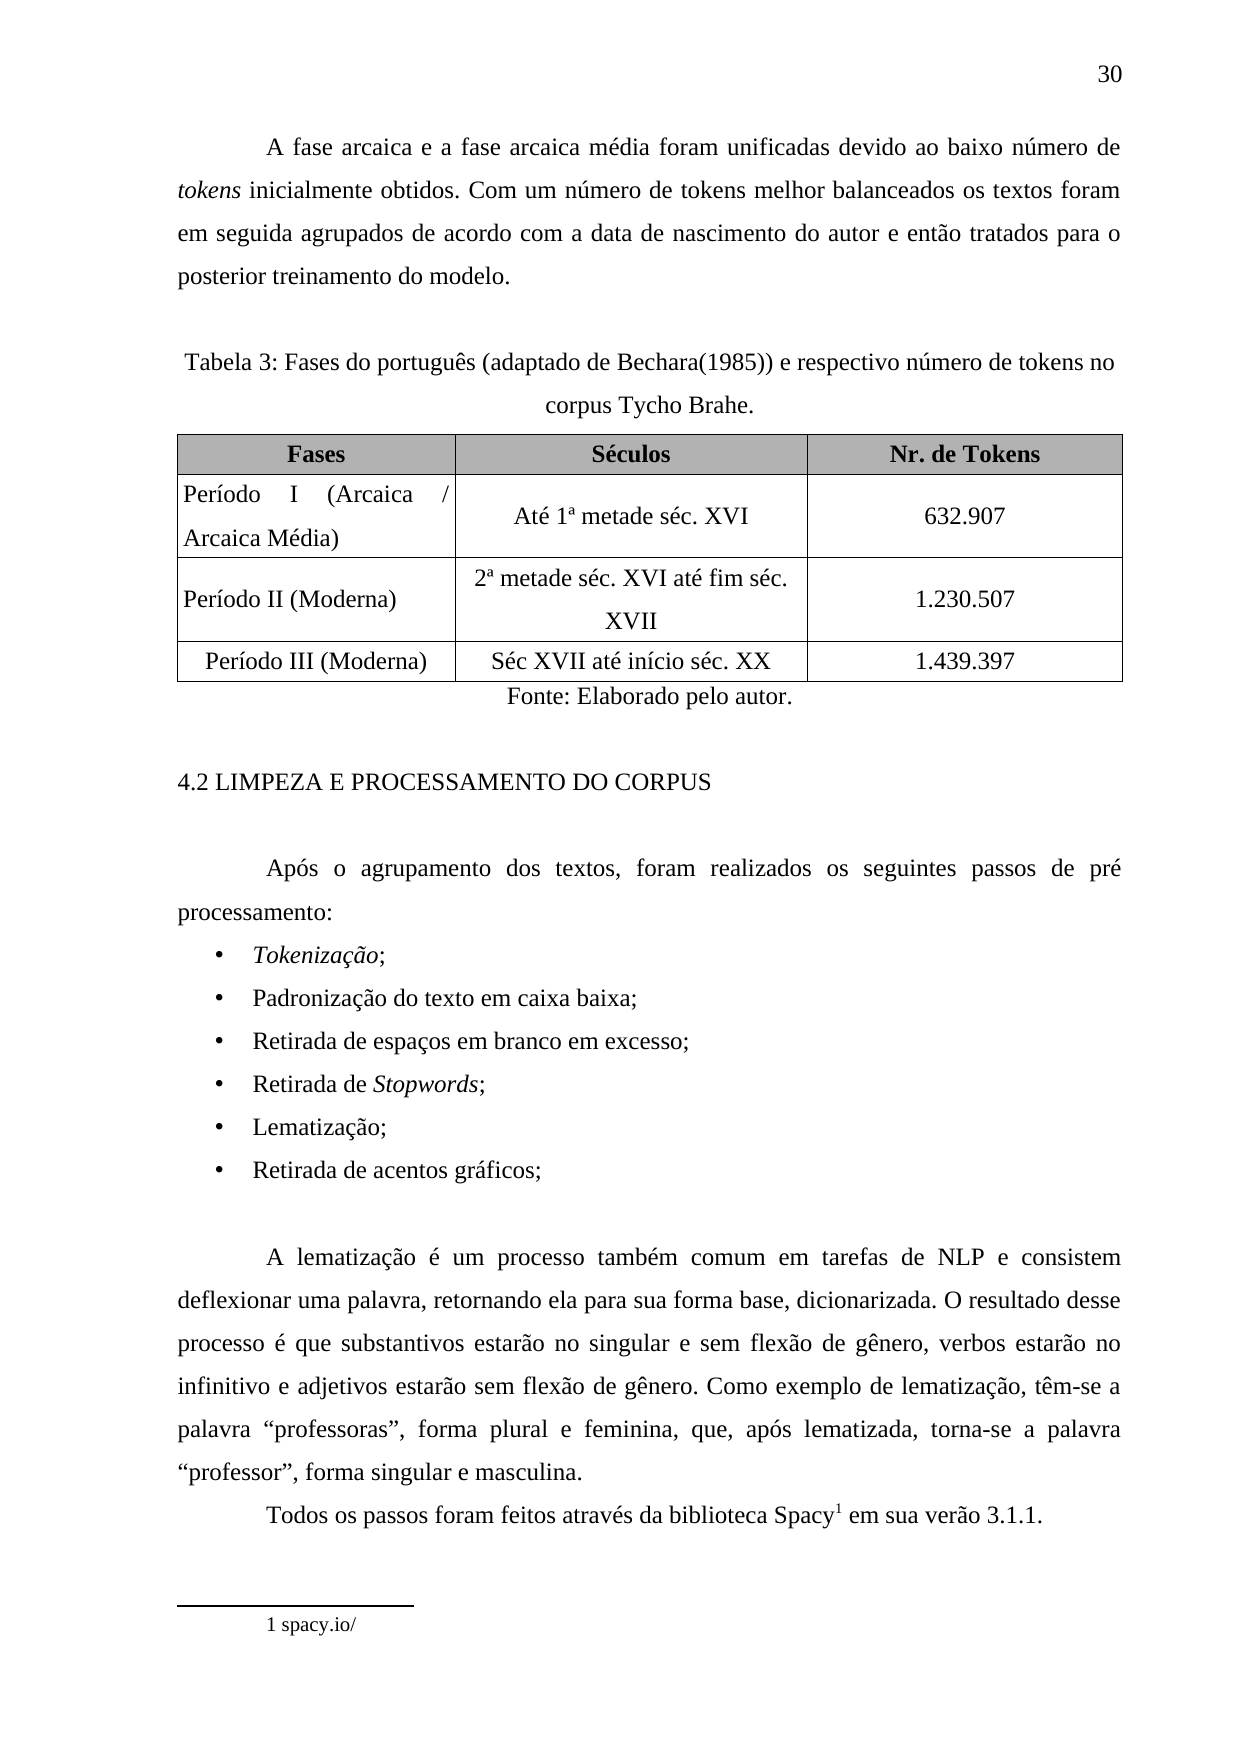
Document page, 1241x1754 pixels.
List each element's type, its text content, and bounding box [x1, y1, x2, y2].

table_cell Séc XVII até início séc. XX [456, 642, 807, 681]
table_header Fases [178, 435, 455, 474]
table_cell 1.439.397 [808, 642, 1122, 681]
text Todos os passos foram feitos através da biblioteca Spacy em sua verão 3.1.1. [177, 1500, 1122, 1529]
text Tabela 3: Fases do português (adaptado de Bechara(1985)) e respectivo número de tokens no corpus Tycho Brahe. [177, 347, 1122, 419]
text Após o agrupamento dos textos, foram realizados os seguintes passos de pré processamento: [177, 853, 1122, 925]
text Fonte: Elaborado pelo autor. [177, 682, 1122, 710]
table_cell Período III (Moderna) [178, 642, 455, 681]
text spacy.io/ [177, 1612, 1122, 1636]
list Tokenização; [215, 940, 1122, 968]
table_cell Período I (Arcaica / Arcaica Média) [178, 475, 455, 557]
list Padronização do texto em caixa baixa; [215, 983, 1122, 1012]
list Lematização; [215, 1112, 1122, 1141]
list Retirada de Stopwords; [215, 1069, 1122, 1098]
table_cell 1.230.507 [808, 558, 1122, 641]
list Retirada de acentos gráficos; [215, 1155, 1122, 1184]
table_cell 632.907 [808, 475, 1122, 557]
text A fase arcaica e a fase arcaica média foram unificadas devido ao baixo número de tokens inicialmente obtidos. Com um número de tokens melhor balanceados os textos foram em seguida agrupados de acordo com a data de nascimento do autor e então tratados para o posterior treinamento do modelo. [177, 132, 1122, 290]
table_cell Até 1ª metade séc. XVI [456, 475, 807, 557]
list Retirada de espaços em branco em excesso; [215, 1026, 1122, 1055]
text A lematização é um processo também comum em tarefas de NLP e consistem deflexionar uma palavra, retornando ela para sua forma base, dicionarizada. O resultado desse processo é que substantivos estarão no singular e sem flexão de gênero, verbos estarão no infinitivo e adjetivos estarão sem flexão de gênero. Como exemplo de lematização, têm-se a palavra “professoras”, forma plural e feminina, que, após lematizada, torna-se a palavra “professor”, forma singular e masculina. [177, 1242, 1122, 1486]
table_header Séculos [456, 435, 807, 474]
table_cell 2ª metade séc. XVI até fim séc. XVII [456, 558, 807, 641]
subtitle 4.2 Limpeza e Processamento do Corpus [177, 767, 1122, 796]
table_header Nr. de Tokens [808, 435, 1122, 474]
table_cell Período II (Moderna) [178, 558, 455, 641]
